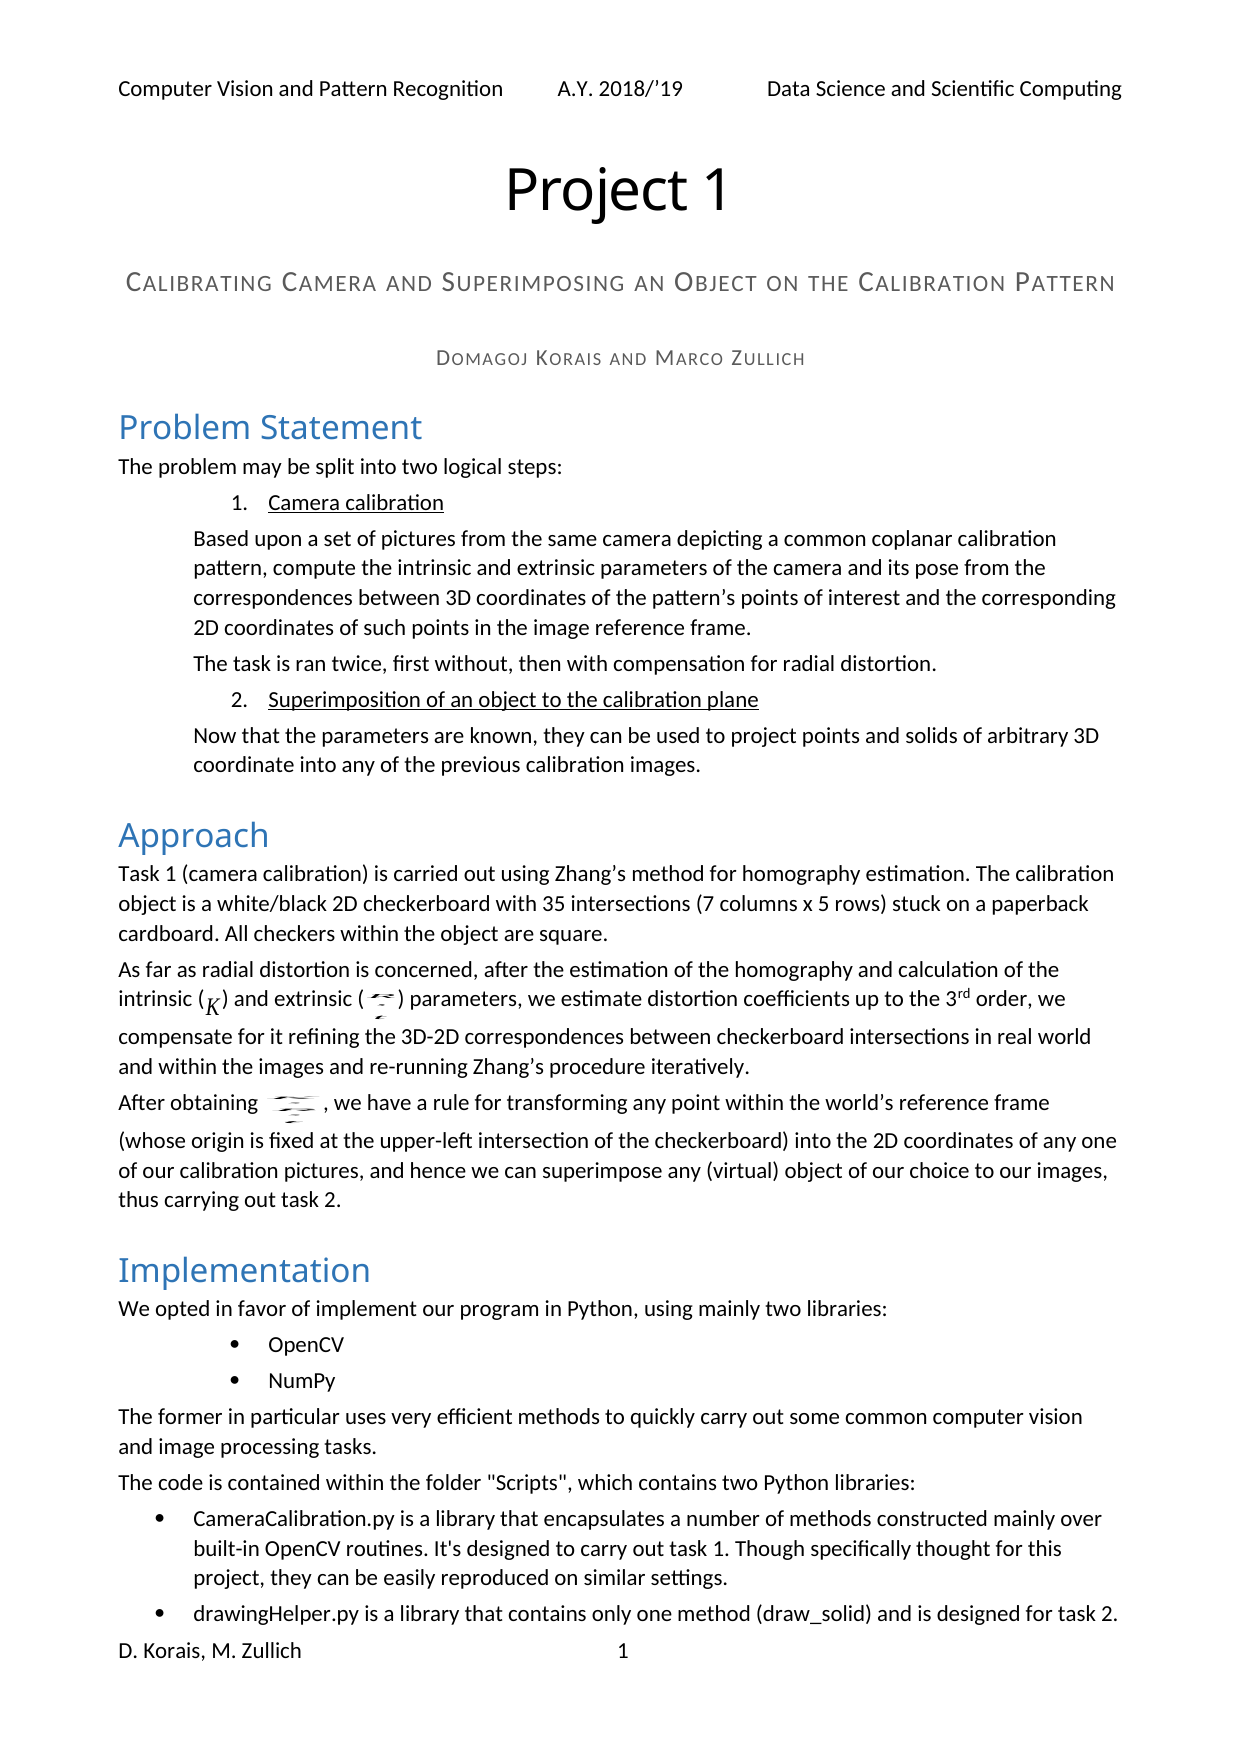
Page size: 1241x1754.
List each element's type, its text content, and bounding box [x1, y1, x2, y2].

text Task 1 (camera calibration) is carried out using Zhang’s method for homography estimation. The calibration object is a white/black 2D checkerboard with 35 intersections (7 columns x 5 rows) stuck on a paperback cardboard. All checkers within the object are square. [118, 859, 1122, 947]
text Domagoj Korais and Marco Zullich [118, 343, 1122, 371]
list drawingHelper.py is a library that contains only one method (draw_solid) and is designed for task 2. [156, 1599, 1122, 1627]
text The task is ran twice, first without, then with compensation for radial distortion. [193, 649, 1122, 677]
list OpenCV [231, 1331, 1122, 1358]
text The code is contained within the folder "Scripts", which contains two Python libraries: [118, 1468, 1122, 1496]
text Now that the parameters are known, they can be used to project points and solids of arbitrary 3D coordinate into any of the previous calibration images. [193, 721, 1122, 778]
text We opted in favor of implement our program in Python, using mainly two libraries: [118, 1294, 1122, 1323]
text As far as radial distortion is concerned, after the estimation of the homography and calculation of the intrinsic () and extrinsic () parameters, we estimate distortion coefficients up to the 3rd order, we compensate for it refining the 3D-2D correspondences between checkerboard intersections in real world and within the images and re-running Zhang’s procedure iteratively. [118, 955, 1122, 1080]
list CameraCalibration.py is a library that encapsulates a number of methods constructed mainly over built-in OpenCV routines. It's designed to carry out task 1. Though specifically thought for this project, they can be easily reproduced on similar settings. [156, 1504, 1122, 1591]
list NumPy [231, 1366, 1122, 1394]
text Project 1 [118, 148, 1122, 227]
text The former in particular uses very efficient methods to quickly carry out some common computer vision and image processing tasks. [118, 1402, 1122, 1460]
text After obtaining , we have a rule for transforming any point within the world’s reference frame (whose origin is fixed at the upper-left intersection of the checkerboard) into the 2D coordinates of any one of our calibration pictures, and hence we can superimpose any (virtual) object of our choice to our images, thus carrying out task 2. [118, 1088, 1122, 1213]
text Based upon a set of pictures from the same camera depicting a common coplanar calibration pattern, compute the intrinsic and extrinsic parameters of the camera and its pose from the correspondences between 3D coordinates of the pattern’s points of interest and the corresponding 2D coordinates of such points in the image reference frame. [193, 524, 1122, 641]
text Approach [118, 811, 1122, 857]
text Problem Statement [118, 404, 1122, 449]
list Superimposition of an object to the calibration plane [231, 685, 1122, 713]
list Camera calibration [231, 488, 1122, 516]
text Calibrating Camera and Superimposing an Object on the Calibration Pattern [118, 263, 1122, 299]
text The problem may be split into two logical steps: [118, 452, 1122, 480]
text Implementation [118, 1246, 1122, 1292]
